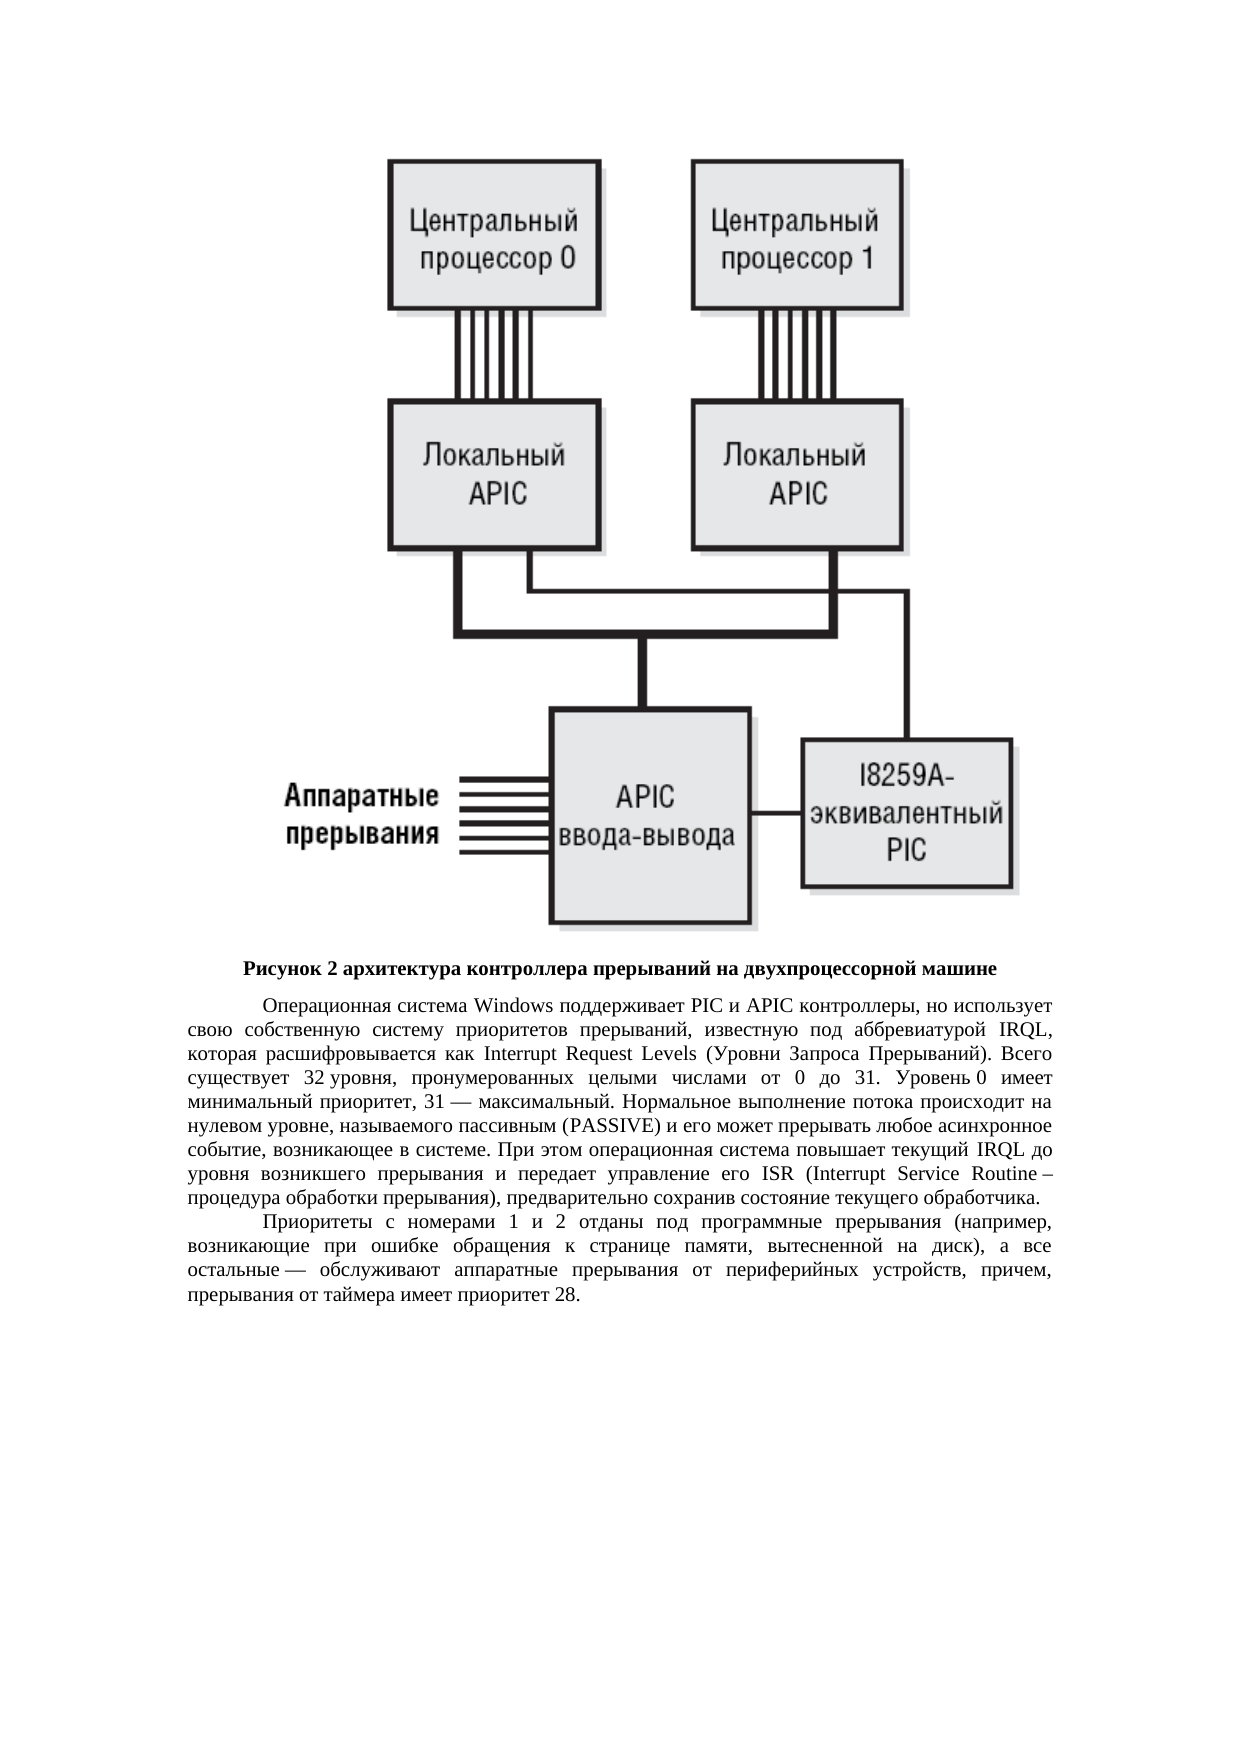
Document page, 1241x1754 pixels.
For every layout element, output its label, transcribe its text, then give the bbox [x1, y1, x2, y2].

text Операционная система Windows поддерживает PIC и APIC контроллеры, но использует свою собственную систему приоритетов прерываний, известную под аббревиатурой IRQL, которая расшифровывается как Interrupt Request Levels (Уровни Запроса Прерываний). Всего существует 32 уровня, пронумерованных целыми числами от 0 до 31. Уровень 0 имеет минимальный приоритет, 31 — максимальный. Нормальное выполнение потока происходит на нулевом уровне, называемого пассивным (PASSIVE) и его может прерывать любое асинхронное событие, возникающее в системе. При этом операционная система повышает текущий IRQL до уровня возникшего прерывания и передает управление его ISR (Interrupt Service Routine – процедура обработки прерывания), предварительно сохранив состояние текущего обработчика. [187, 993, 1053, 1209]
text Рисунок 2 архитектура контроллера прерываний на двухпроцессорной машине [187, 956, 1053, 980]
text Приоритеты с номерами 1 и 2 отданы под программные прерывания (например, возникающие при ошибке обращения к странице памяти, вытесненной на диск), а все остальные — обслуживают аппаратные прерывания от периферийных устройств, причем, прерывания от таймера имеет приоритет 28. [187, 1209, 1053, 1306]
picture [203, 150, 1037, 944]
